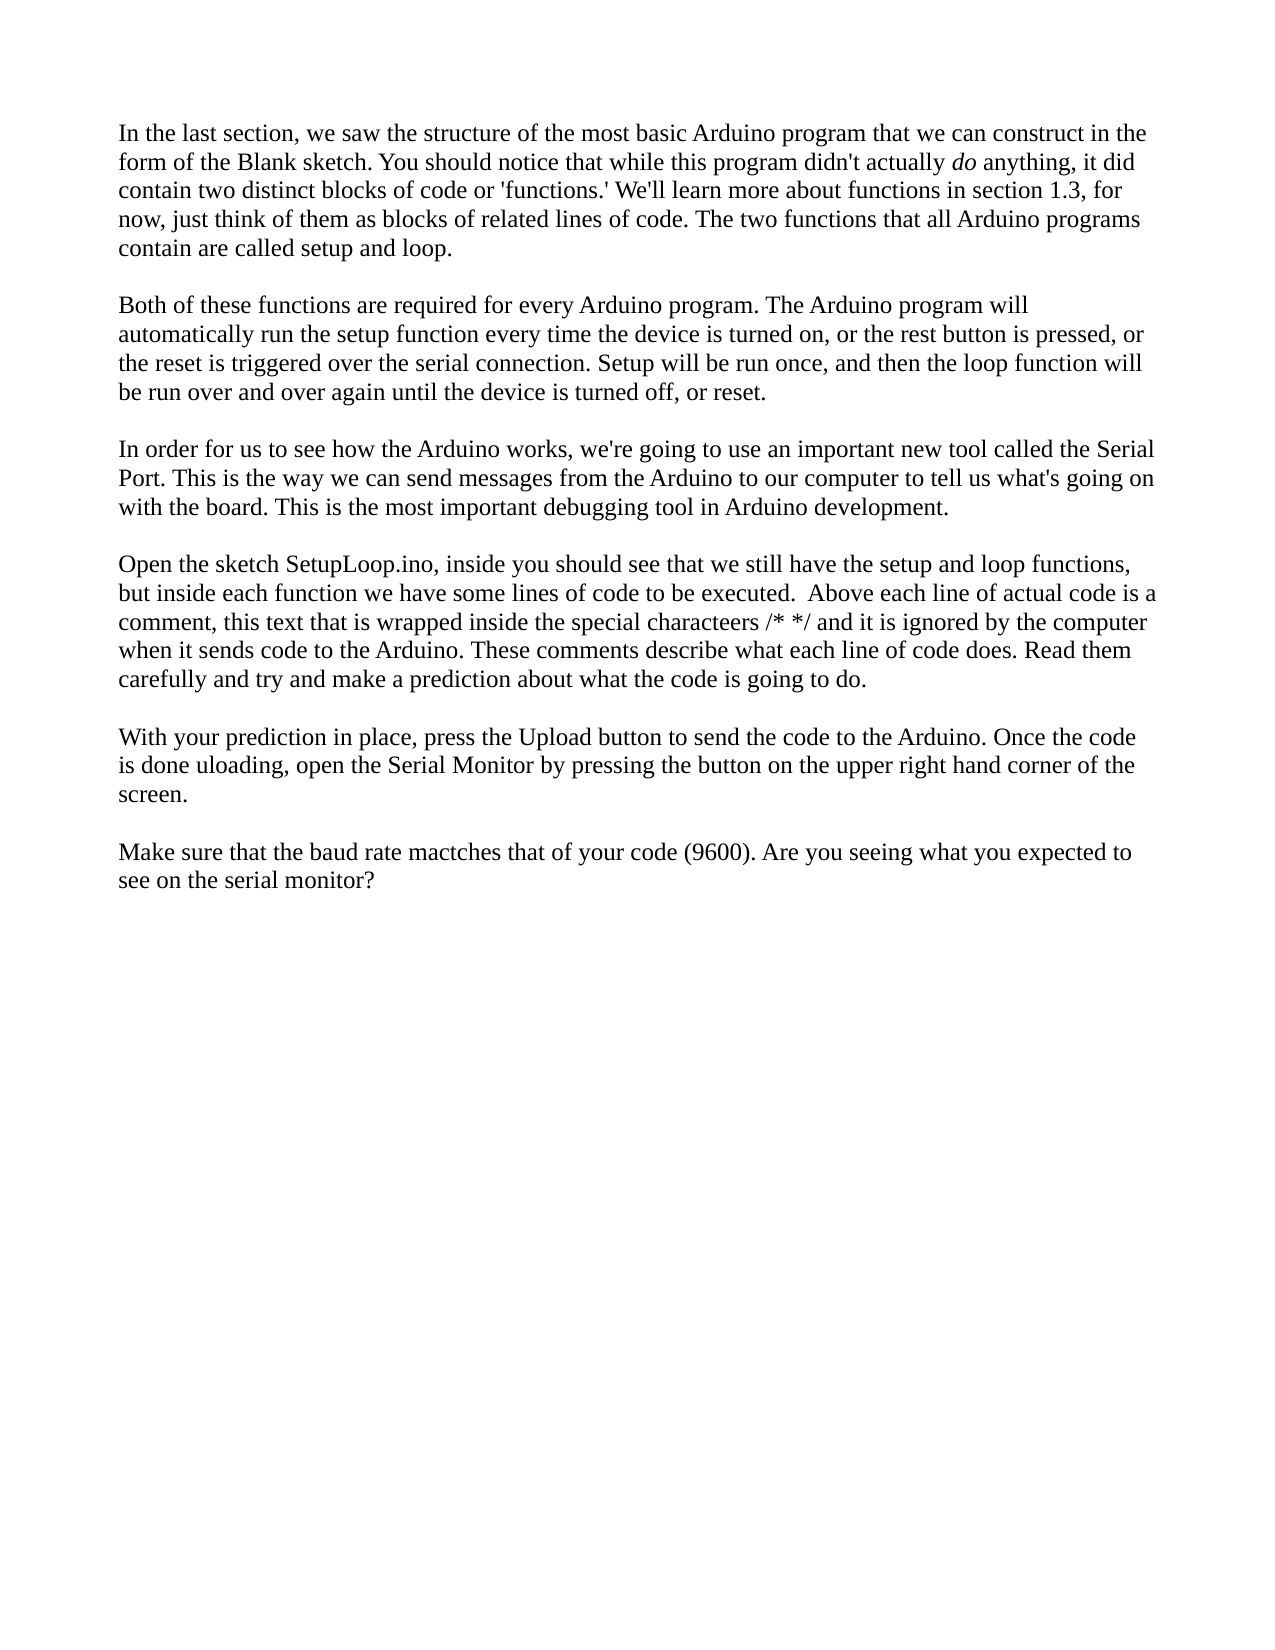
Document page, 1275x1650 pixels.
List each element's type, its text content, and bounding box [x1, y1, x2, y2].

text In the last section, we saw the structure of the most basic Arduino program that we can construct in the form of the Blank sketch. You should notice that while this program didn't actually do anything, it did contain two distinct blocks of code or 'functions.' We'll learn more about functions in section 1.3, for now, just think of them as blocks of related lines of code. The two functions that all Arduino programs contain are called setup and loop. Both of these functions are required for every Arduino program. The Arduino program will automatically run the setup function every time the device is turned on, or the rest button is pressed, or the reset is triggered over the serial connection. Setup will be run once, and then the loop function will be run over and over again until the device is turned off, or reset. In order for us to see how the Arduino works, we're going to use an important new tool called the Serial Port. This is the way we can send messages from the Arduino to our computer to tell us what's going on with the board. This is the most important debugging tool in Arduino development. Open the sketch SetupLoop.ino, inside you should see that we still have the setup and loop functions, but inside each function we have some lines of code to be executed. Above each line of actual code is a comment, this text that is wrapped inside the special characteers /* */ and it is ignored by the computer when it sends code to the Arduino. These comments describe what each line of code does. Read them carefully and try and make a prediction about what the code is going to do. With your prediction in place, press the Upload button to send the code to the Arduino. Once the code is done uloading, open the Serial Monitor by pressing the button on the upper right hand corner of the screen. Make sure that the baud rate mactches that of your code (9600). Are you seeing what you expected to see on the serial monitor? [118, 118, 1157, 894]
